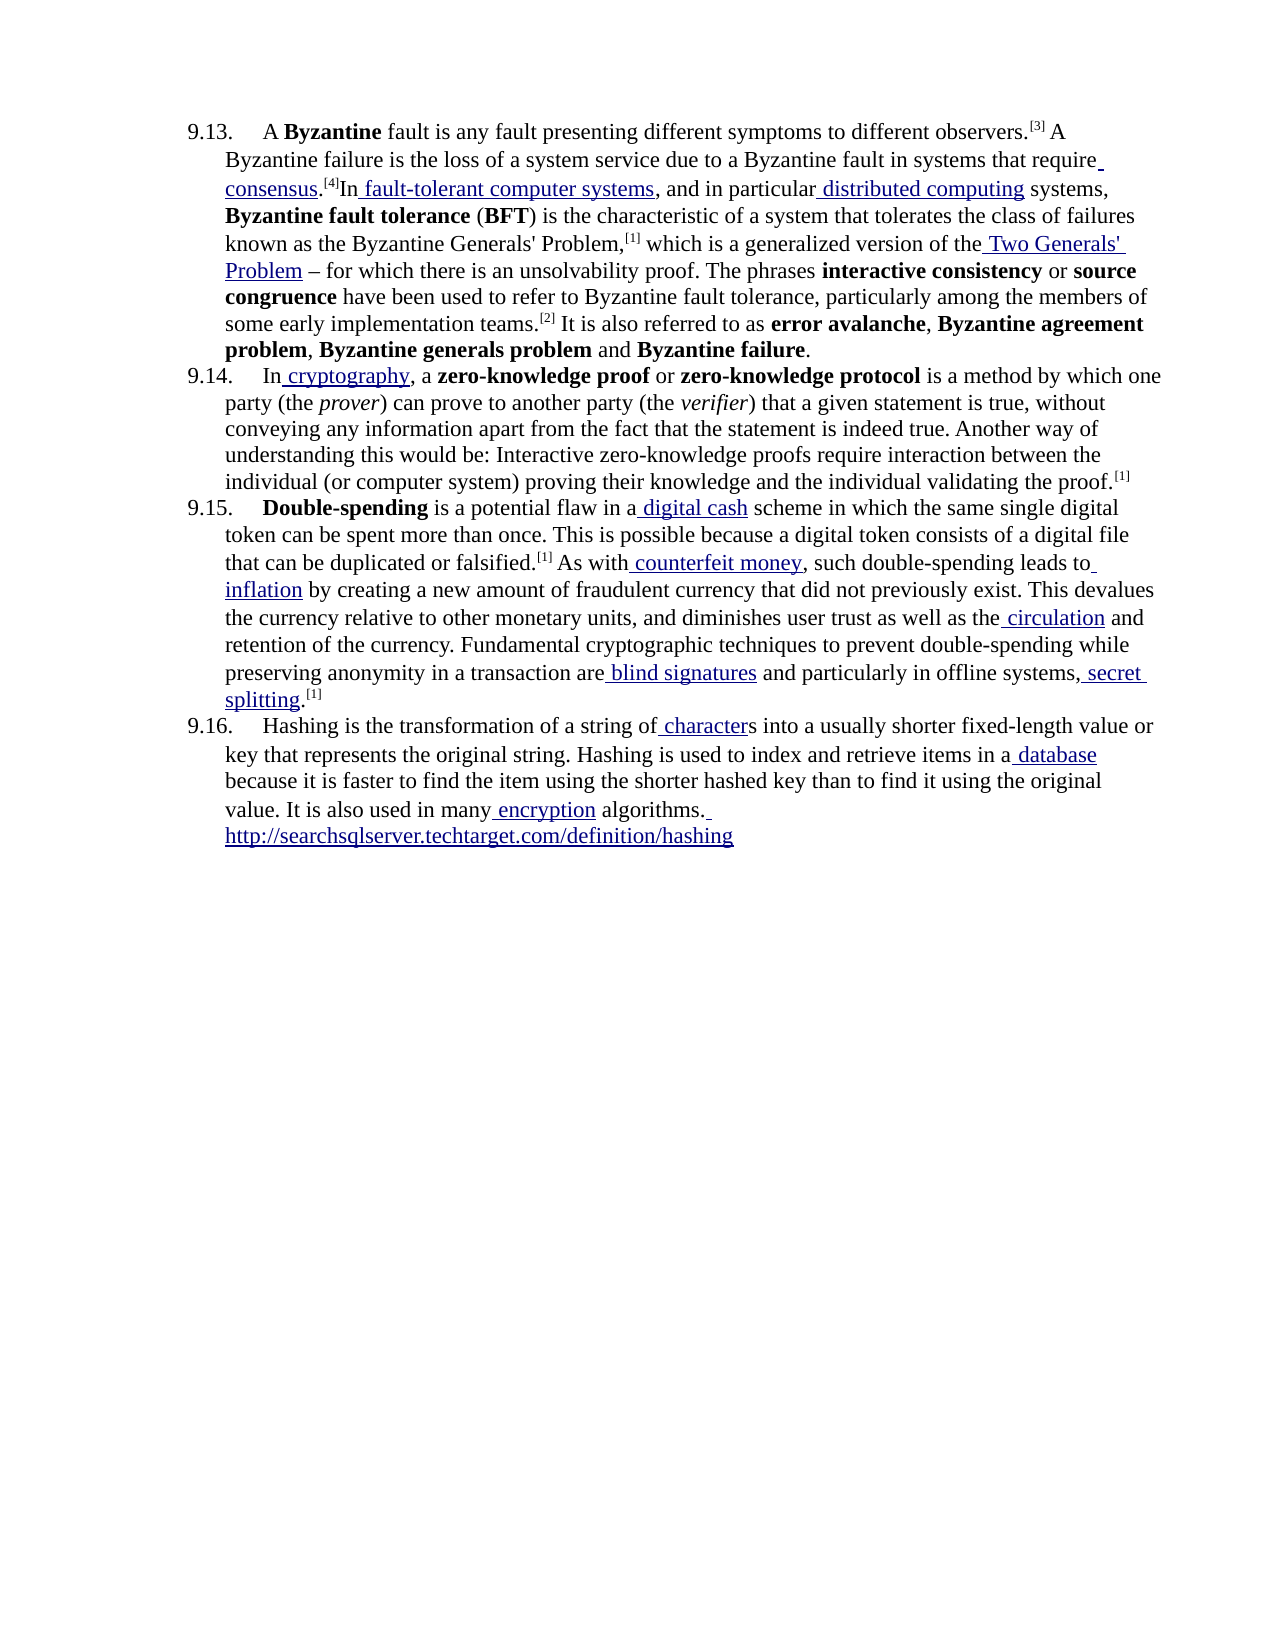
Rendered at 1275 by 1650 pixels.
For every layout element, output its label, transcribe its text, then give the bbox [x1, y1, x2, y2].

list A Byzantine fault is any fault presenting different symptoms to different observers.[3] A Byzantine failure is the loss of a system service due to a Byzantine fault in systems that require consensus.[4]In fault-tolerant computer systems, and in particular distributed computing systems, Byzantine fault tolerance (BFT) is the characteristic of a system that tolerates the class of failures known as the Byzantine Generals' Problem,[1] which is a generalized version of the Two Generals' Problem – for which there is an unsolvability proof. The phrases interactive consistency or source congruence have been used to refer to Byzantine fault tolerance, particularly among the members of some early implementation teams.[2] It is also referred to as error avalanche, Byzantine agreement problem, Byzantine generals problem and Byzantine failure. [187, 118, 1162, 362]
list Double-spending is a potential flaw in a digital cash scheme in which the same single digital token can be spent more than once. This is possible because a digital token consists of a digital file that can be duplicated or falsified.[1] As with counterfeit money, such double-spending leads to inflation by creating a new amount of fraudulent currency that did not previously exist. This devalues the currency relative to other monetary units, and diminishes user trust as well as the circulation and retention of the currency. Fundamental cryptographic techniques to prevent double-spending while preserving anonymity in a transaction are blind signatures and particularly in offline systems, secret splitting.[1] [187, 494, 1162, 712]
list In cryptography, a zero-knowledge proof or zero-knowledge protocol is a method by which one party (the prover) can prove to another party (the verifier) that a given statement is true, without conveying any information apart from the fact that the statement is indeed true. Another way of understanding this would be: Interactive zero-knowledge proofs require interaction between the individual (or computer system) proving their knowledge and the individual validating the proof.[1] [187, 362, 1162, 494]
list Hashing is the transformation of a string of characters into a usually shorter fixed-length value or key that represents the original string. Hashing is used to index and retrieve items in a database because it is faster to find the item using the shorter hashed key than to find it using the original value. It is also used in many encryption algorithms. http://searchsqlserver.techtarget.com/definition/hashing [187, 712, 1162, 849]
